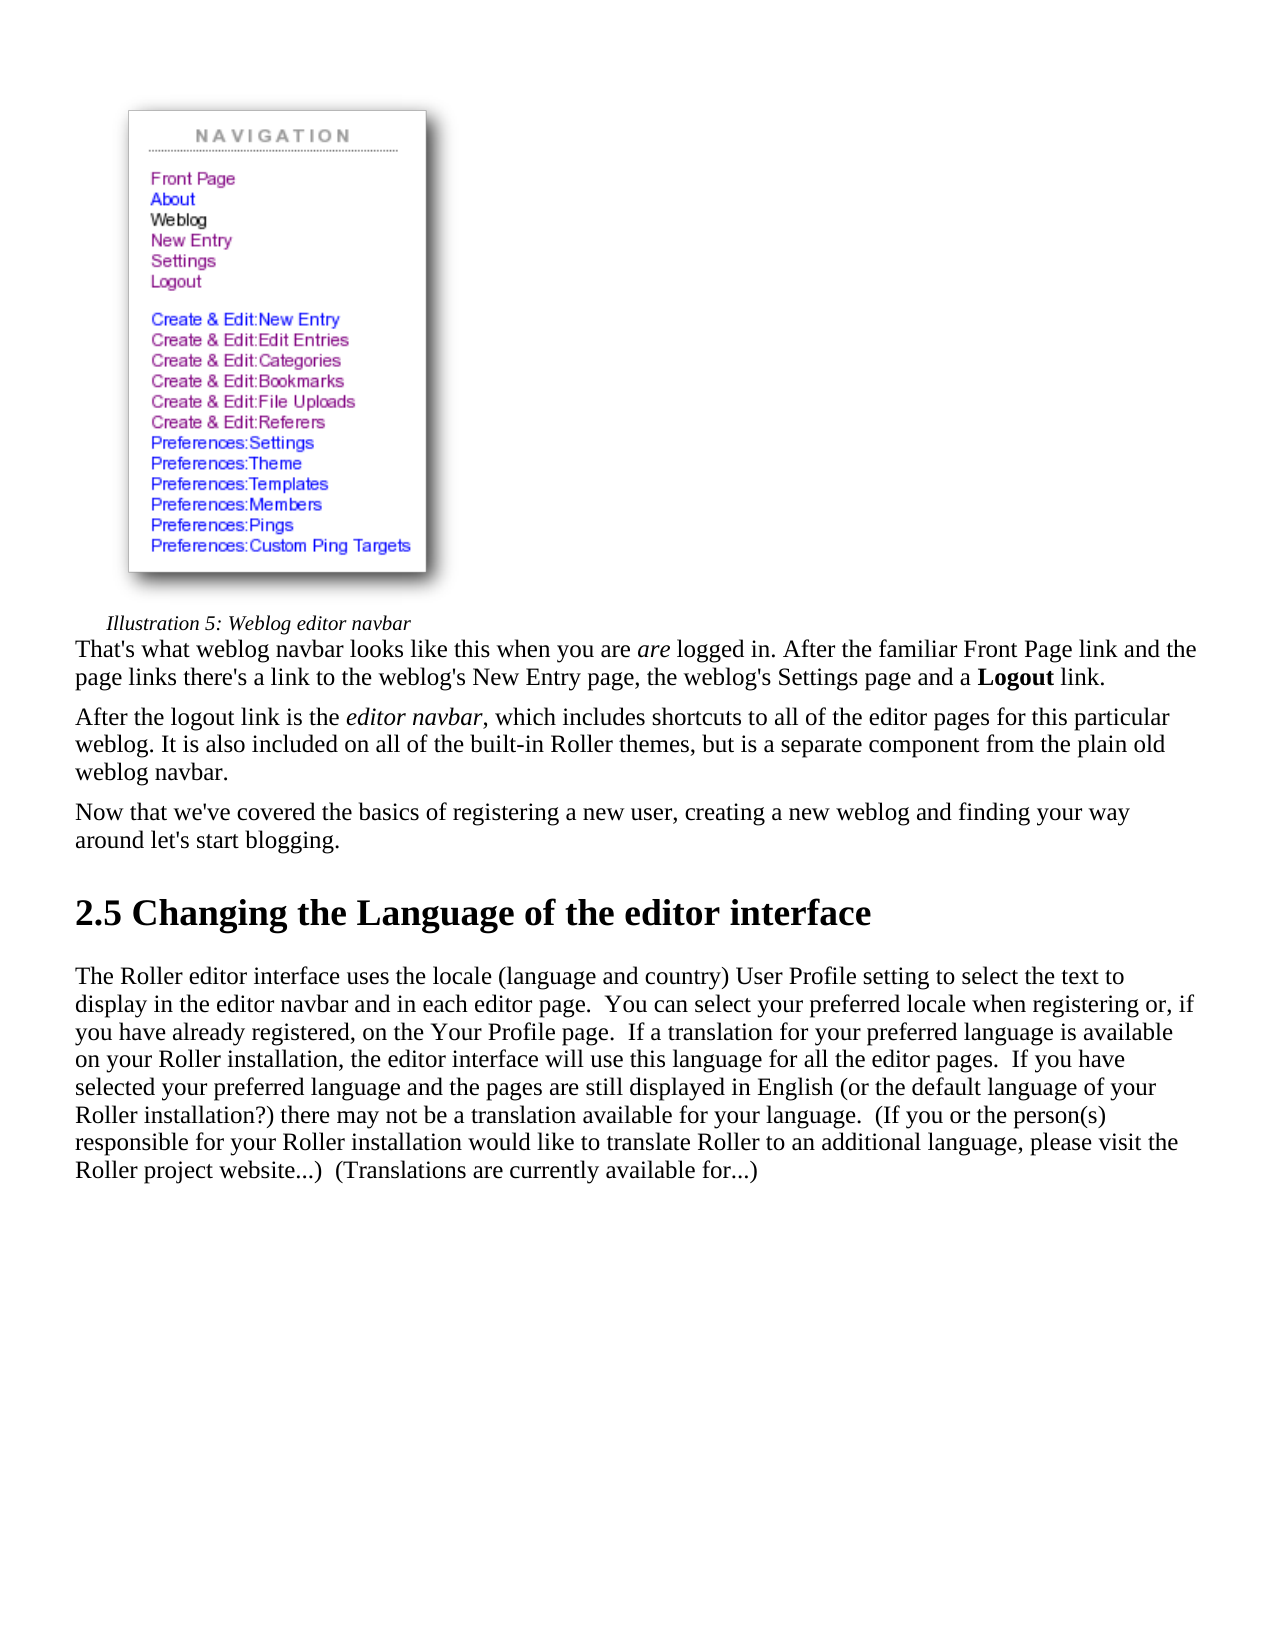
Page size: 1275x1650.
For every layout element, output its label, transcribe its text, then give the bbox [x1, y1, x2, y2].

text Now that we've covered the basics of registering a new user, creating a new weblog and finding your way around let's start blogging. [75, 798, 1200, 854]
text Illustration 5: Weblog editor navbar [106, 612, 466, 635]
text That's what weblog navbar looks like this when you are are logged in. After the familiar Front Page link and the page links there's a link to the weblog's New Entry page, the weblog's Settings page and a Logout link. [75, 75, 1200, 690]
subtitle 2.5 Changing the Language of the editor interface [75, 891, 1200, 933]
text The Roller editor interface uses the locale (language and country) User Profile setting to select the text to display in the editor navbar and in each editor page. You can select your preferred locale when registering or, if you have already registered, on the Your Profile page. If a translation for your preferred language is available on your Roller installation, the editor interface will use this language for all the editor pages. If you have selected your preferred language and the pages are still displayed in English (or the default language of your Roller installation?) there may not be a translation available for your language. (If you or the person(s) responsible for your Roller installation would like to translate Roller to an additional language, please visit the Roller project website...) (Translations are currently available for...) [75, 962, 1200, 1184]
text After the logout link is the editor navbar, which includes shortcuts to all of the editor pages for this particular weblog. It is also included on all of the built-in Roller themes, but is a separate component from the plain old weblog navbar. [75, 703, 1200, 786]
picture [106, 87, 466, 612]
